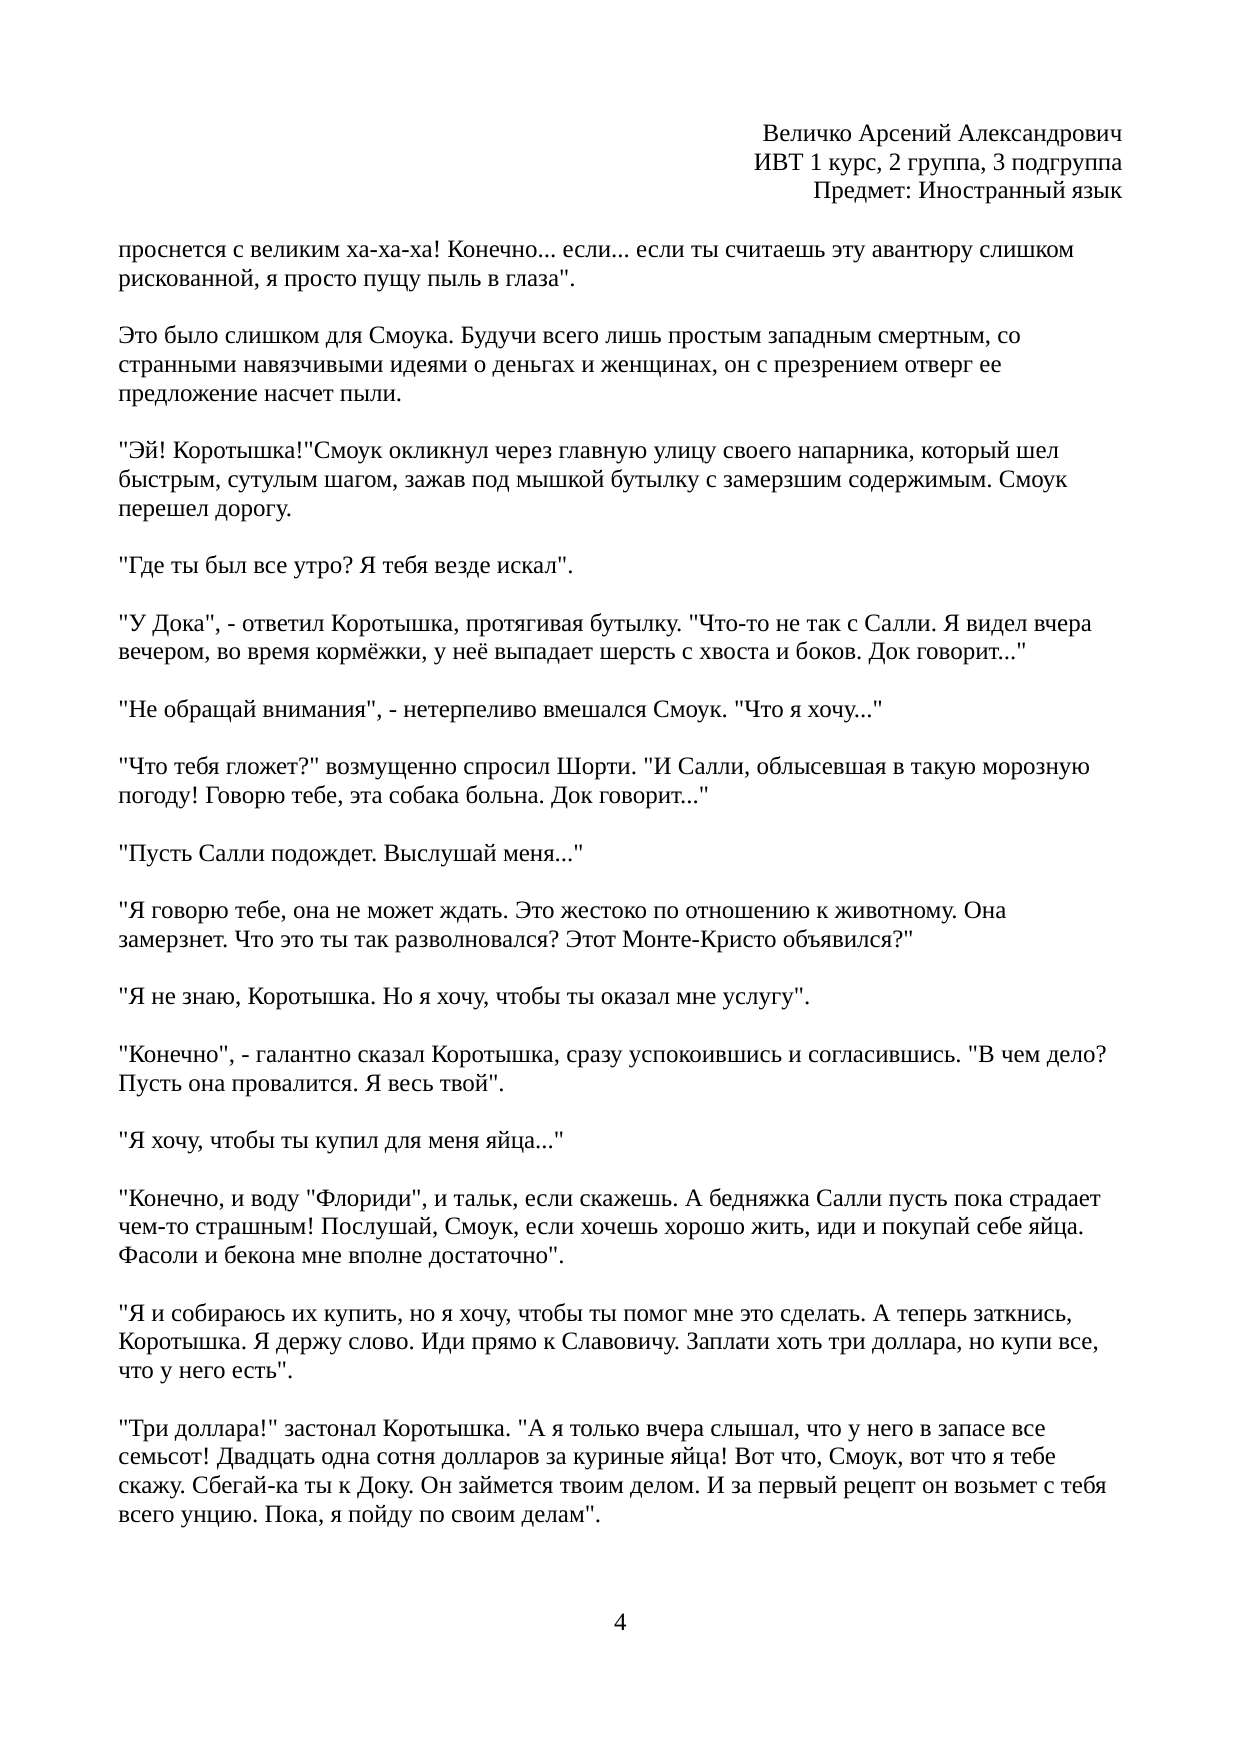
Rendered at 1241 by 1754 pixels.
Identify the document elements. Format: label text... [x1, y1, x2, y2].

text "Я не знаю, Коротышка. Но я хочу, чтобы ты оказал мне услугу". [118, 981, 1122, 1010]
text "Конечно", - галантно сказал Коротышка, сразу успокоившись и согласившись. "В чем дело? Пусть она провалится. Я весь твой". [118, 1039, 1122, 1096]
text "Эй! Коротышка!"Смоук окликнул через главную улицу своего напарника, который шел быстрым, сутулым шагом, зажав под мышкой бутылку с замерзшим содержимым. Смоук перешел дорогу. [118, 435, 1122, 521]
text "Три доллара!" застонал Коротышка. "А я только вчера слышал, что у него в запасе все семьсот! Двадцать одна сотня долларов за куриные яйца! Вот что, Смоук, вот что я тебе скажу. Сбегай-ка ты к Доку. Он займется твоим делом. И за первый рецепт он возьмет с тебя всего унцию. Пока, я пойду по своим делам". [118, 1413, 1122, 1528]
text "Что тебя гложет?" возмущенно спросил Шорти. "И Салли, облысевшая в такую морозную погоду! Говорю тебе, эта собака больна. Док говорит..." [118, 751, 1122, 809]
text проснется с великим ха-ха-ха! Конечно... если... если ты считаешь эту авантюру слишком рискованной, я просто пущу пыль в глаза". [118, 234, 1122, 291]
text "Не обращай внимания", - нетерпеливо вмешался Смоук. "Что я хочу..." [118, 694, 1122, 723]
text "Я хочу, чтобы ты купил для меня яйца..." [118, 1125, 1122, 1154]
text Это было слишком для Смоука. Будучи всего лишь простым западным смертным, со странными навязчивыми идеями о деньгах и женщинах, он с презрением отверг ее предложение насчет пыли. [118, 320, 1122, 406]
text "Я и собираюсь их купить, но я хочу, чтобы ты помог мне это сделать. А теперь заткнись, Коротышка. Я держу слово. Иди прямо к Славовичу. Заплати хоть три доллара, но купи все, что у него есть". [118, 1298, 1122, 1384]
text "Конечно, и воду "Флориди", и тальк, если скажешь. А бедняжка Салли пусть пока страдает чем-то страшным! Послушай, Смоук, если хочешь хорошо жить, иди и покупай себе яйца. Фасоли и бекона мне вполне достаточно". [118, 1183, 1122, 1269]
text "Пусть Салли подождет. Выслушай меня..." [118, 838, 1122, 866]
text "Где ты был все утро? Я тебя везде искал". [118, 550, 1122, 579]
text "Я говорю тебе, она не может ждать. Это жестоко по отношению к животному. Она замерзнет. Что это ты так разволновался? Этот Монте-Кристо объявился?" [118, 895, 1122, 953]
text "У Дока", - ответил Коротышка, протягивая бутылку. "Что-то не так с Салли. Я видел вчера вечером, во время кормёжки, у неё выпадает шерсть с хвоста и боков. Док говорит..." [118, 608, 1122, 665]
